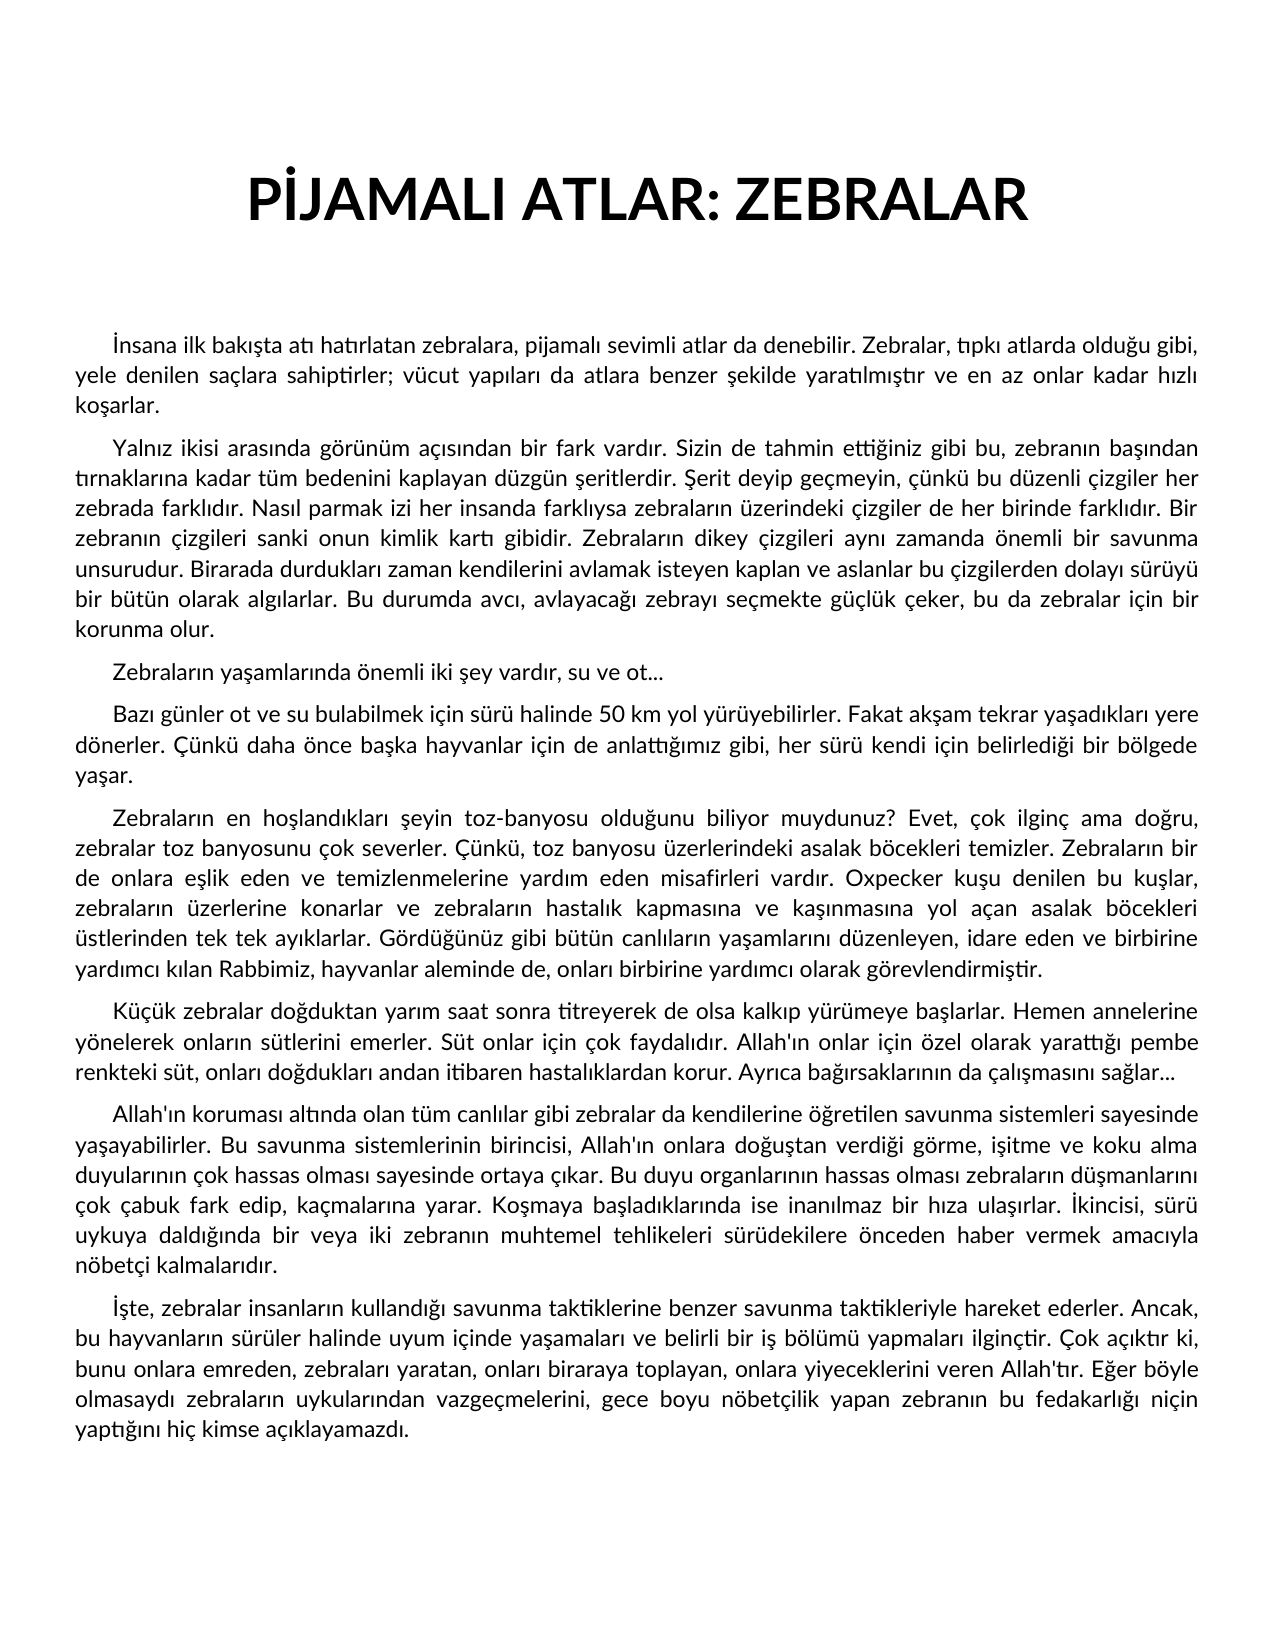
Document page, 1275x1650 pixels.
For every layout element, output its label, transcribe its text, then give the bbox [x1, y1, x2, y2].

text Bazı günler ot ve su bulabilmek için sürü halinde 50 km yol yürüyebilirler. Fakat akşam tekrar yaşadıkları yere dönerler. Çünkü daha önce başka hayvanlar için de anlattığımız gibi, her sürü kendi için belirlediği bir bölgede yaşar. [75, 700, 1200, 788]
text İnsana ilk bakışta atı hatırlatan zebralara, pijamalı sevimli atlar da denebilir. Zebralar, tıpkı atlarda olduğu gibi, yele denilen saçlara sahiptirler; vücut yapıları da atlara benzer şekilde yaratılmıştır ve en az onlar kadar hızlı koşarlar. [75, 330, 1200, 418]
text Küçük zebralar doğduktan yarım saat sonra titreyerek de olsa kalkıp yürümeye başlarlar. Hemen annelerine yönelerek onların sütlerini emerler. Süt onlar için çok faydalıdır. Allah'ın onlar için özel olarak yarattığı pembe renkteki süt, onları doğdukları andan itibaren hastalıklardan korur. Ayrıca bağırsaklarının da çalışmasını sağlar... [75, 997, 1200, 1085]
text Zebraların en hoşlandıkları şeyin toz-banyosu olduğunu biliyor muydunuz? Evet, çok ilginç ama doğru, zebralar toz banyosunu çok severler. Çünkü, toz banyosu üzerlerindeki asalak böcekleri temizler. Zebraların bir de onlara eşlik eden ve temizlenmelerine yardım eden misafirleri vardır. Oxpecker kuşu denilen bu kuşlar, zebraların üzerlerine konarlar ve zebraların hastalık kapmasına ve kaşınmasına yol açan asalak böcekleri üstlerinden tek tek ayıklarlar. Gördüğünüz gibi bütün canlıların yaşamlarını düzenleyen, idare eden ve birbirine yardımcı kılan Rabbimiz, hayvanlar aleminde de, onları birbirine yardımcı olarak görevlendirmiştir. [75, 803, 1200, 982]
text Yalnız ikisi arasında görünüm açısından bir fark vardır. Sizin de tahmin ettiğiniz gibi bu, zebranın başından tırnaklarına kadar tüm bedenini kaplayan düzgün şeritlerdir. Şerit deyip geçmeyin, çünkü bu düzenli çizgiler her zebrada farklıdır. Nasıl parmak izi her insanda farklıysa zebraların üzerindeki çizgiler de her birinde farklıdır. Bir zebranın çizgileri sanki onun kimlik kartı gibidir. Zebraların dikey çizgileri aynı zamanda önemli bir savunma unsurudur. Birarada durdukları zaman kendilerini avlamak isteyen kaplan ve aslanlar bu çizgilerden dolayı sürüyü bir bütün olarak algılarlar. Bu durumda avcı, avlayacağı zebrayı seçmekte güçlük çeker, bu da zebralar için bir korunma olur. [75, 433, 1200, 642]
text Allah'ın koruması altında olan tüm canlılar gibi zebralar da kendilerine öğretilen savunma sistemleri sayesinde yaşayabilirler. Bu savunma sistemlerinin birincisi, Allah'ın onlara doğuştan verdiği görme, işitme ve koku alma duyularının çok hassas olması sayesinde ortaya çıkar. Bu duyu organlarının hassas olması zebraların düşmanlarını çok çabuk fark edip, kaçmalarına yarar. Koşmaya başladıklarında ise inanılmaz bir hıza ulaşırlar. İkincisi, sürü uykuya daldığında bir veya iki zebranın muhtemel tehlikeleri sürüdekilere önceden haber vermek amacıyla nöbetçi kalmalarıdır. [75, 1100, 1200, 1279]
subtitle PİJAMALI ATLAR: ZEBRALAR [75, 162, 1200, 232]
text İşte, zebralar insanların kullandığı savunma taktiklerine benzer savunma taktikleriyle hareket ederler. Ancak, bu hayvanların sürüler halinde uyum içinde yaşamaları ve belirli bir iş bölümü yapmaları ilginçtir. Çok açıktır ki, bunu onlara emreden, zebraları yaratan, onları biraraya toplayan, onlara yiyeceklerini veren Allah'tır. Eğer böyle olmasaydı zebraların uykularından vazgeçmelerini, gece boyu nöbetçilik yapan zebranın bu fedakarlığı niçin yaptığını hiç kimse açıklayamazdı. [75, 1294, 1200, 1442]
text Zebraların yaşamlarında önemli iki şey vardır, su ve ot... [75, 657, 1200, 685]
